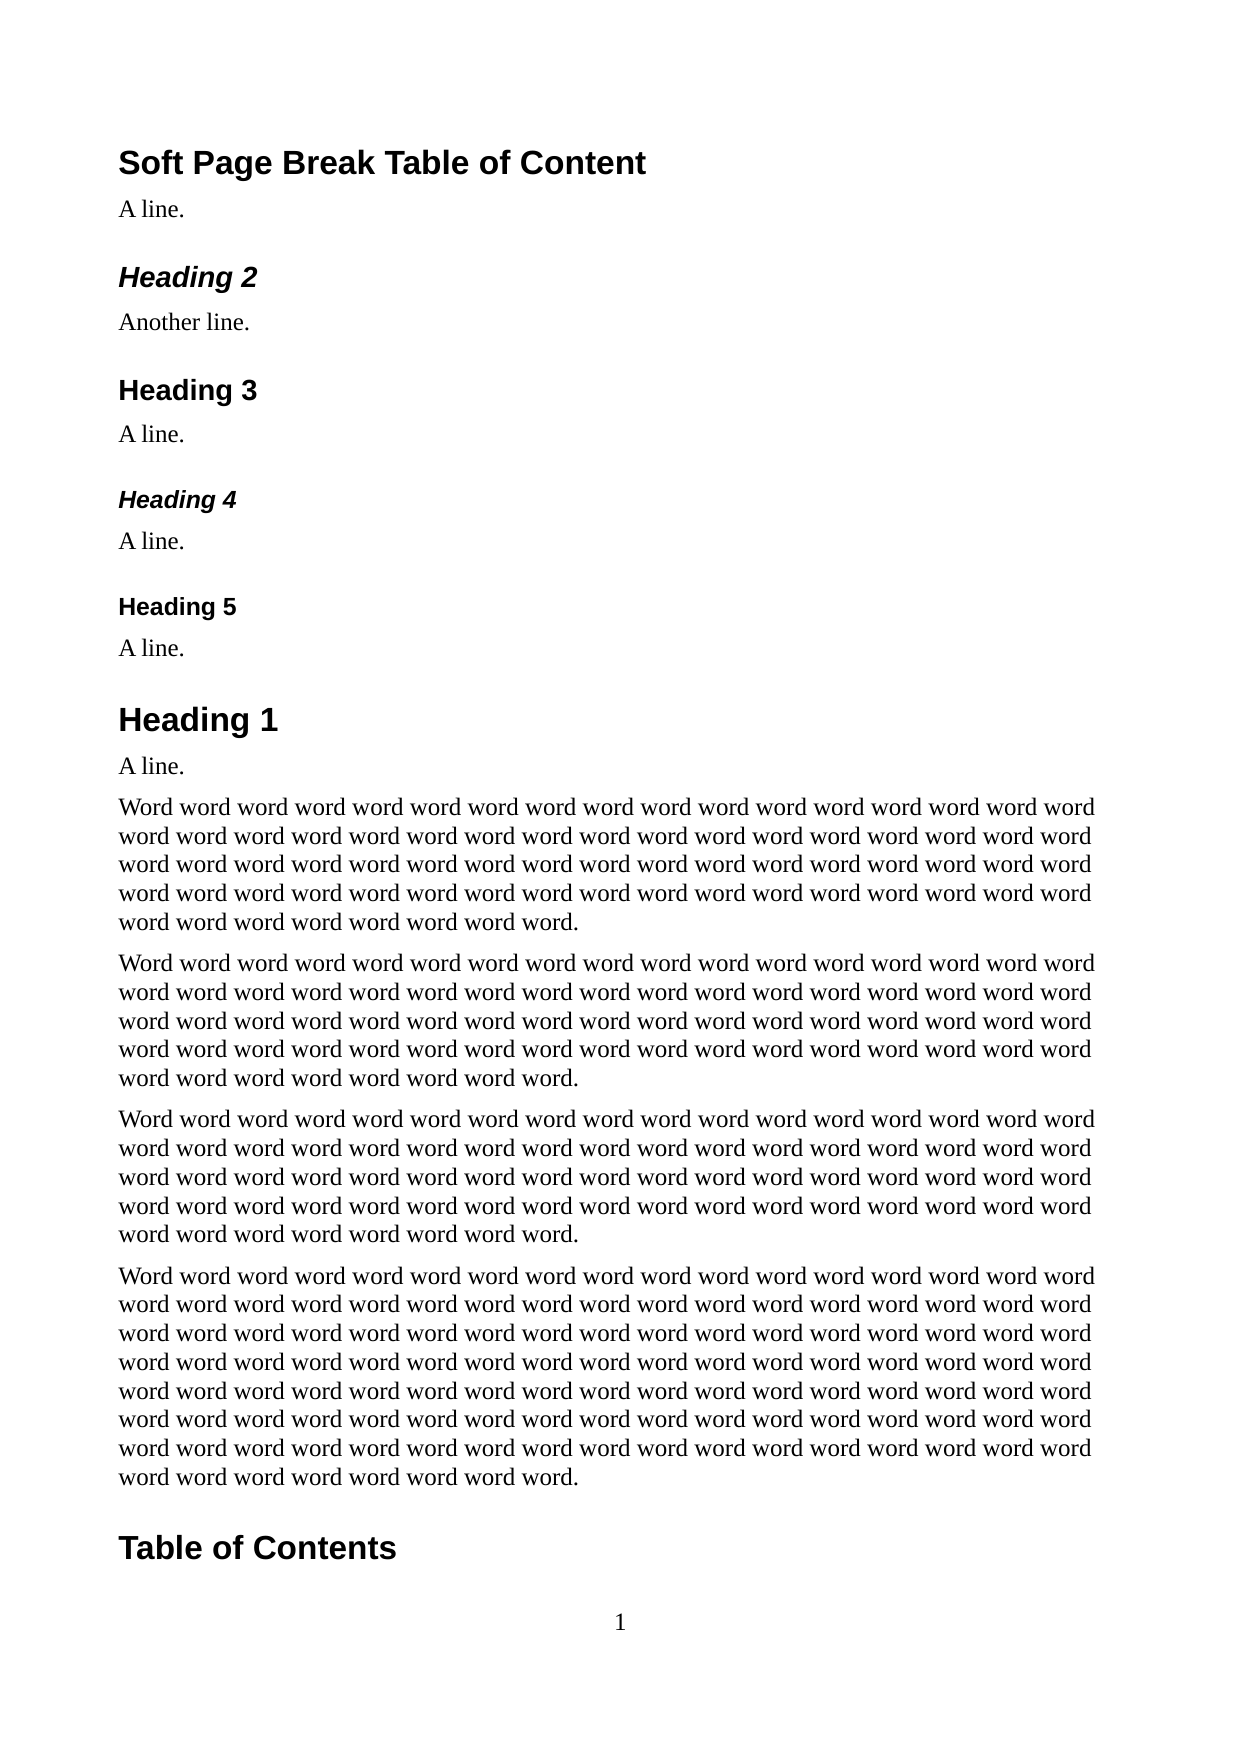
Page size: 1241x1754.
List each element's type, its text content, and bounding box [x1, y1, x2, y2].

text Word word word word word word word word word word word word word word word word word word word word word word word word word word word word word word word word word word word word word word word word word word word word word word word word word word word word word word word word word word word word word word word word word word word word word word word word word word word word. [118, 948, 1122, 1092]
subtitle Heading 2 [118, 261, 1122, 294]
subtitle Heading 5 [118, 592, 1122, 621]
subtitle Soft Page Break Table of Content [118, 143, 1122, 182]
text A line. [118, 751, 1122, 779]
text Word word word word word word word word word word word word word word word word word word word word word word word word word word word word word word word word word word word word word word word word word word word word word word word word word word word word word word word word word word word word word word word word word word word word word word word word word word word word. [118, 1104, 1122, 1248]
subtitle Heading 4 [118, 485, 1122, 514]
subtitle Heading 1 [118, 700, 1122, 738]
text A line. [118, 194, 1122, 223]
text Word word word word word word word word word word word word word word word word word word word word word word word word word word word word word word word word word word word word word word word word word word word word word word word word word word word word word word word word word word word word word word word word word word word word word word word word word word word word. [118, 792, 1122, 936]
text Word word word word word word word word word word word word word word word word word word word word word word word word word word word word word word word word word word word word word word word word word word word word word word word word word word word word word word word word word word word word word word word word word word word word word word word word word word word word word word word word word word word word word word word word word word word word word word word word word word word word word word word word word word word word word word word word word word word word word word word word word word word word word word word. [118, 1261, 1122, 1491]
subtitle Heading 3 [118, 373, 1122, 406]
subtitle Table of Contents [118, 1528, 1122, 1567]
text A line. [118, 419, 1122, 448]
text A line. [118, 633, 1122, 662]
text Another line. [118, 307, 1122, 335]
text A line. [118, 526, 1122, 555]
